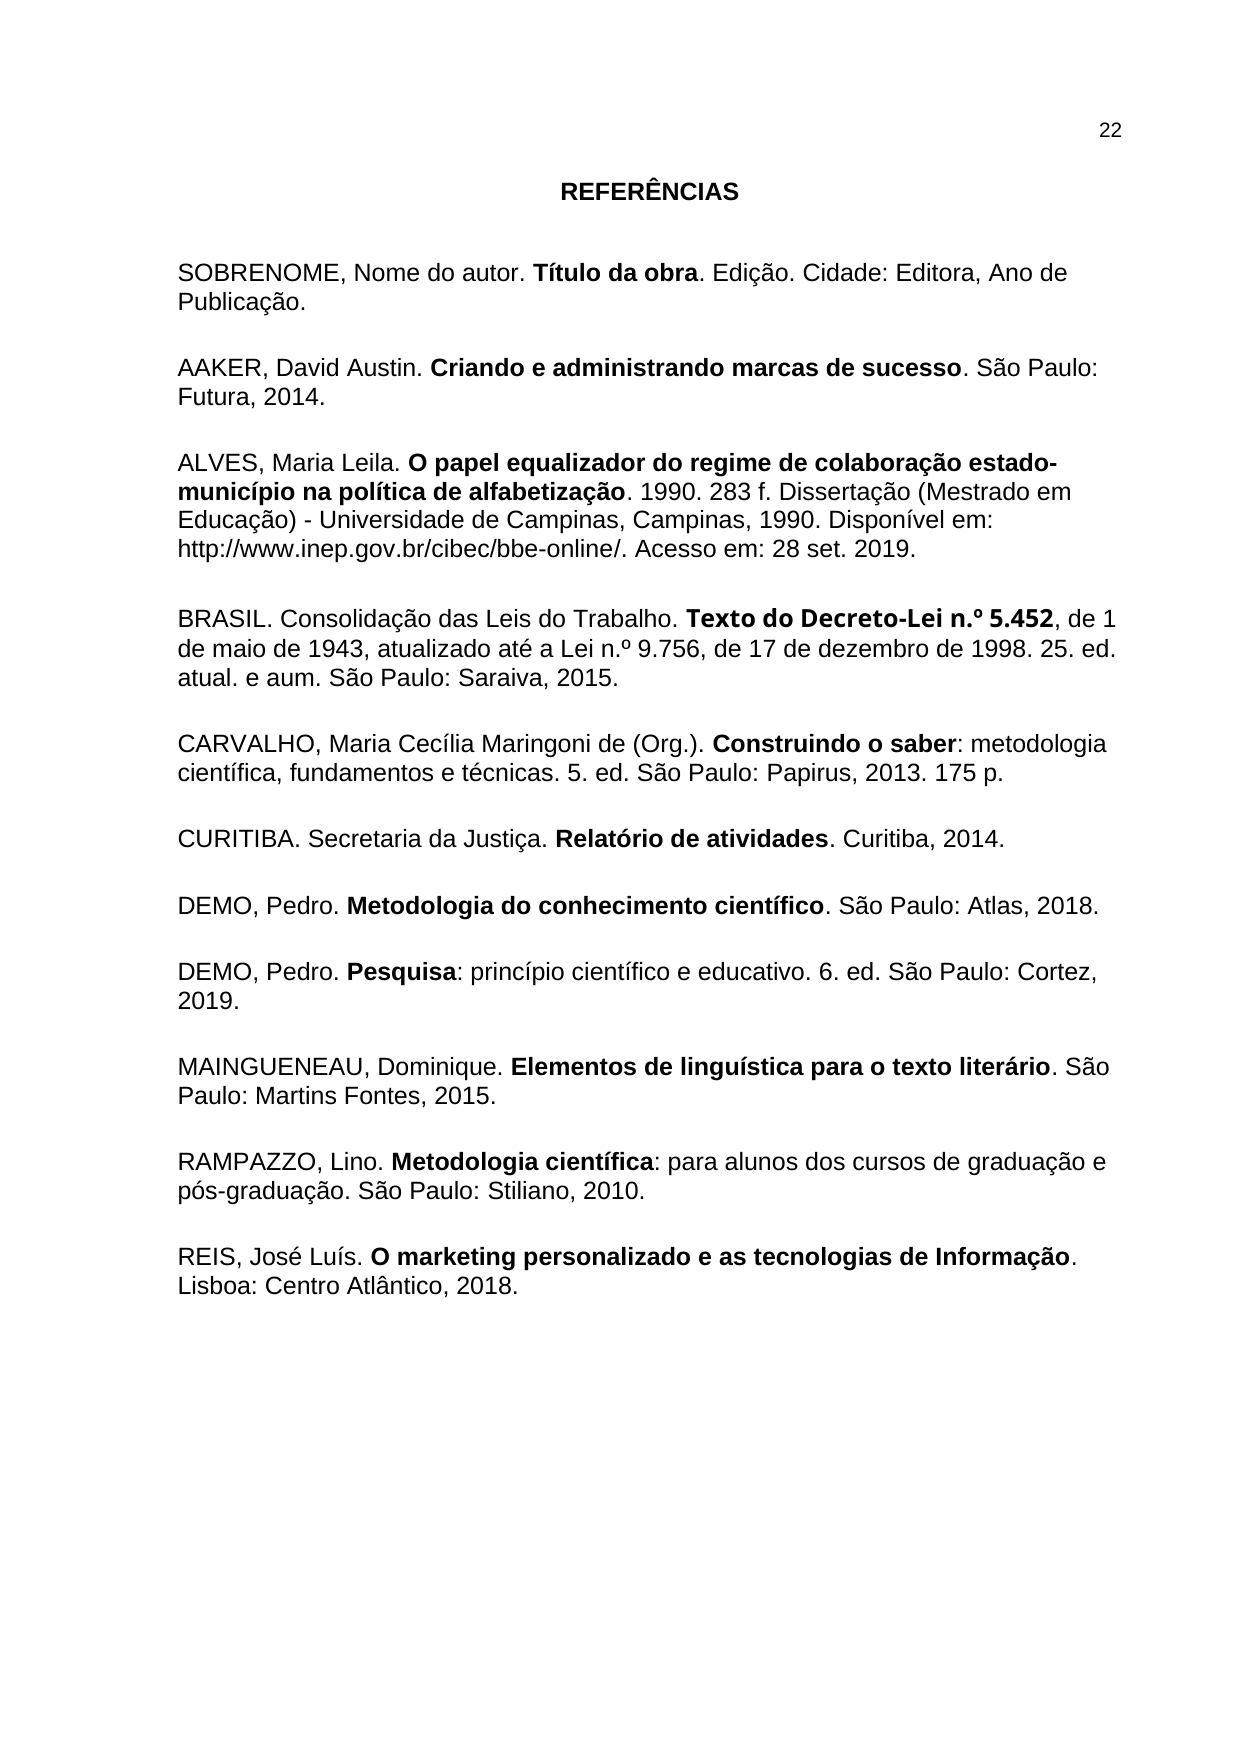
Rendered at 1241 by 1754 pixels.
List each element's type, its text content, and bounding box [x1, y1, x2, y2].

text BRASIL. Consolidação das Leis do Trabalho. Texto do Decreto-Lei n.º 5.452, de 1 de maio de 1943, atualizado até a Lei n.º 9.756, de 17 de dezembro de 1998. 25. ed. atual. e aum. São Paulo: Saraiva, 2015. [177, 600, 1122, 692]
text SOBRENOME, Nome do autor. Título da obra. Edição. Cidade: Editora, Ano de Publicação. [177, 258, 1122, 315]
text MAINGUENEAU, Dominique. Elementos de linguística para o texto literário. São Paulo: Martins Fontes, 2015. [177, 1052, 1122, 1109]
text ALVES, Maria Leila. O papel equalizador do regime de colaboração estado-município na política de alfabetização. 1990. 283 f. Dissertação (Mestrado em Educação) - Universidade de Campinas, Campinas, 1990. Disponível em: http://www.inep.gov.br/cibec/bbe-online/. Acesso em: 28 set. 2019. [177, 448, 1122, 563]
text AAKER, David Austin. Criando e administrando marcas de sucesso. São Paulo: Futura, 2014. [177, 353, 1122, 410]
text REIS, José Luís. O marketing personalizado e as tecnologias de Informação. Lisboa: Centro Atlântico, 2018. [177, 1242, 1122, 1299]
text CARVALHO, Maria Cecília Maringoni de (Org.). Construindo o saber: metodologia científica, fundamentos e técnicas. 5. ed. São Paulo: Papirus, 2013. 175 p. [177, 729, 1122, 787]
text DEMO, Pedro. Metodologia do conhecimento científico. São Paulo: Atlas, 2018. [177, 891, 1122, 919]
text CURITIBA. Secretaria da Justiça. Relatório de atividades. Curitiba, 2014. [177, 824, 1122, 853]
subtitle Referências [177, 177, 1122, 206]
text RAMPAZZO, Lino. Metodologia científica: para alunos dos cursos de graduação e pós-graduação. São Paulo: Stiliano, 2010. [177, 1147, 1122, 1204]
text DEMO, Pedro. Pesquisa: princípio científico e educativo. 6. ed. São Paulo: Cortez, 2019. [177, 957, 1122, 1014]
